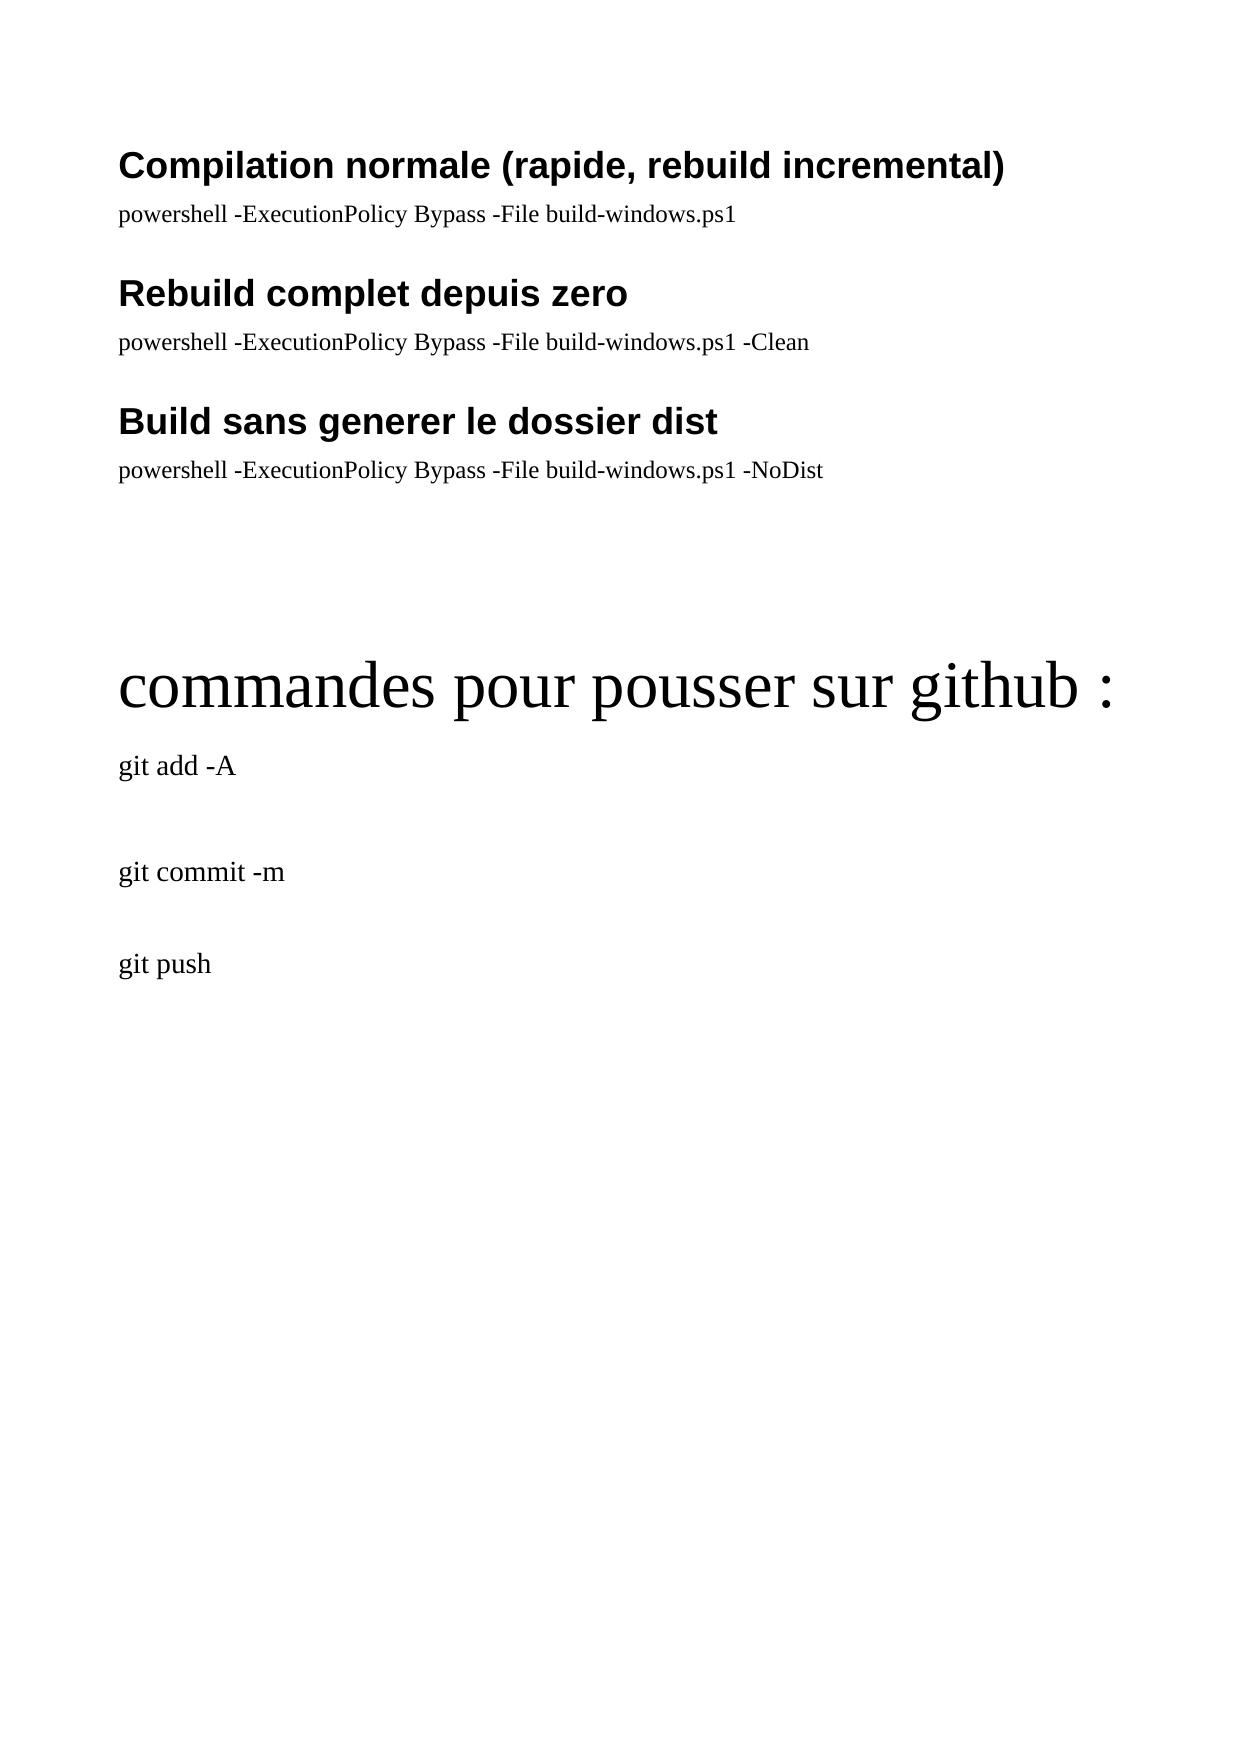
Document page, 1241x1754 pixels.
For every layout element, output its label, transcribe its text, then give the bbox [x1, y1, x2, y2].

text commandes pour pousser sur github : [118, 646, 1122, 722]
text git push [118, 908, 1122, 980]
text git add -A [118, 748, 1122, 782]
subtitle Rebuild complet depuis zero [118, 271, 1122, 314]
text powershell -ExecutionPolicy Bypass -File build-windows.ps1 [118, 199, 1122, 227]
subtitle Build sans generer le dossier dist [118, 399, 1122, 443]
text git commit -m [118, 854, 1122, 888]
text powershell -ExecutionPolicy Bypass -File build-windows.ps1 -NoDist [118, 455, 1122, 484]
text powershell -ExecutionPolicy Bypass -File build-windows.ps1 -Clean [118, 327, 1122, 356]
subtitle Compilation normale (rapide, rebuild incremental) [118, 143, 1122, 186]
